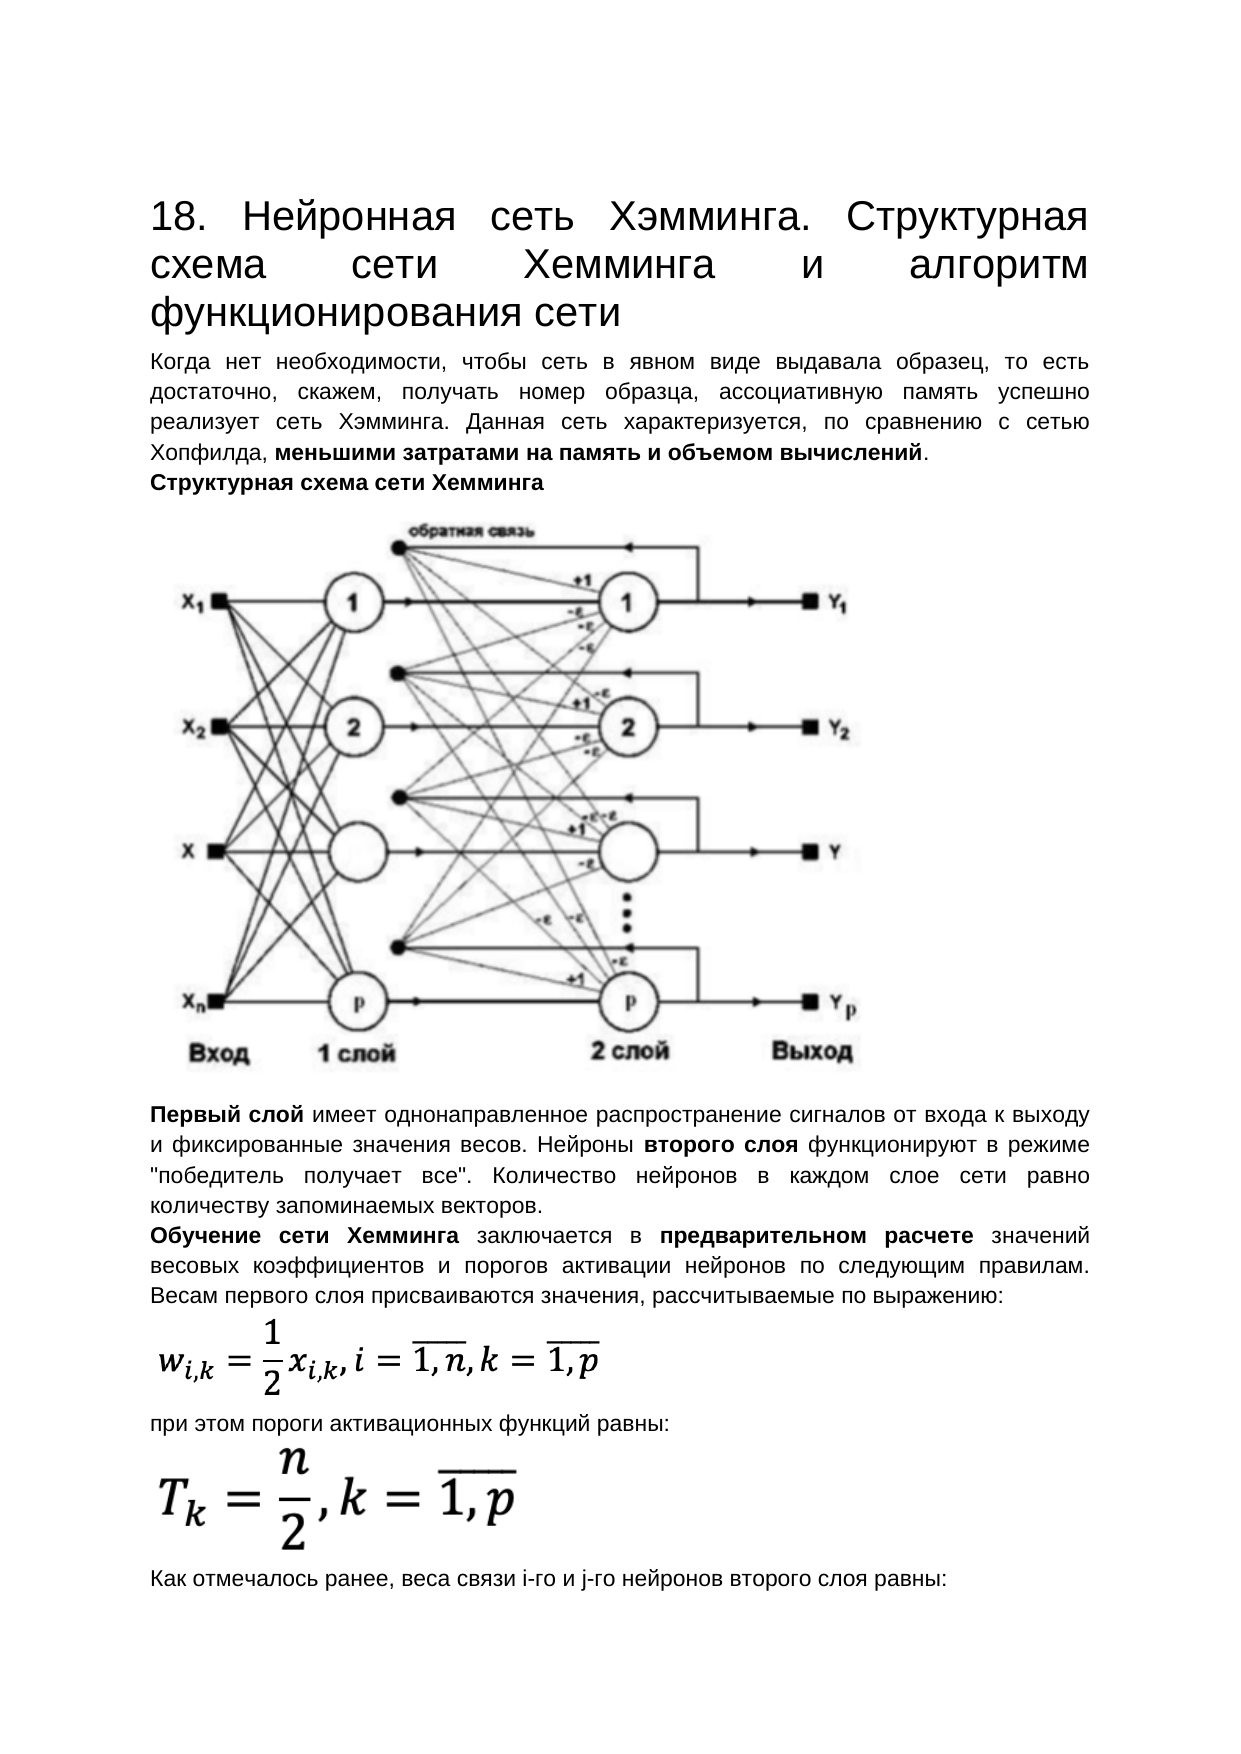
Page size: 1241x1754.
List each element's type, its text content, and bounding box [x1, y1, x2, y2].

text Первый слой имеет однонаправленное распространение сигналов от входа к выходу и фиксированные значения весов. Нейроны второго слоя функционируют в режиме "победитель получает все". Количество нейронов в каждом слое сети равно количеству запоминаемых векторов. [150, 1101, 1090, 1218]
text при этом пороги активационных функций равны: [150, 1409, 1090, 1436]
picture [150, 1312, 607, 1406]
text Обучение сети Хемминга заключается в предварительном расчете значений весовых коэффициентов и порогов активации нейронов по следующим правилам. Весам первого слоя присваиваются значения, рассчитываемые по выражению: [150, 1222, 1090, 1309]
text Когда нет необходимости, чтобы сеть в явном виде выдавала образец, то есть достаточно, скажем, получать номер образца, ассоциативную память успешно реализует сеть Хэмминга. Данная сеть характеризуется, по сравнению с сетью Хопфилда, меньшими затратами на память и объемом вычислений. [150, 348, 1090, 465]
picture [150, 498, 868, 1098]
text Как отмечалось ранее, веса связи i-го и j-го нейронов второго слоя равны: [150, 1565, 1090, 1591]
picture [150, 1439, 526, 1561]
text Структурная схема сети Хемминга [150, 469, 1090, 495]
subtitle 18. Нейронная сеть Хэмминга. Структурная схема сети Хемминга и алгоритм функционирования сети [150, 192, 1090, 335]
